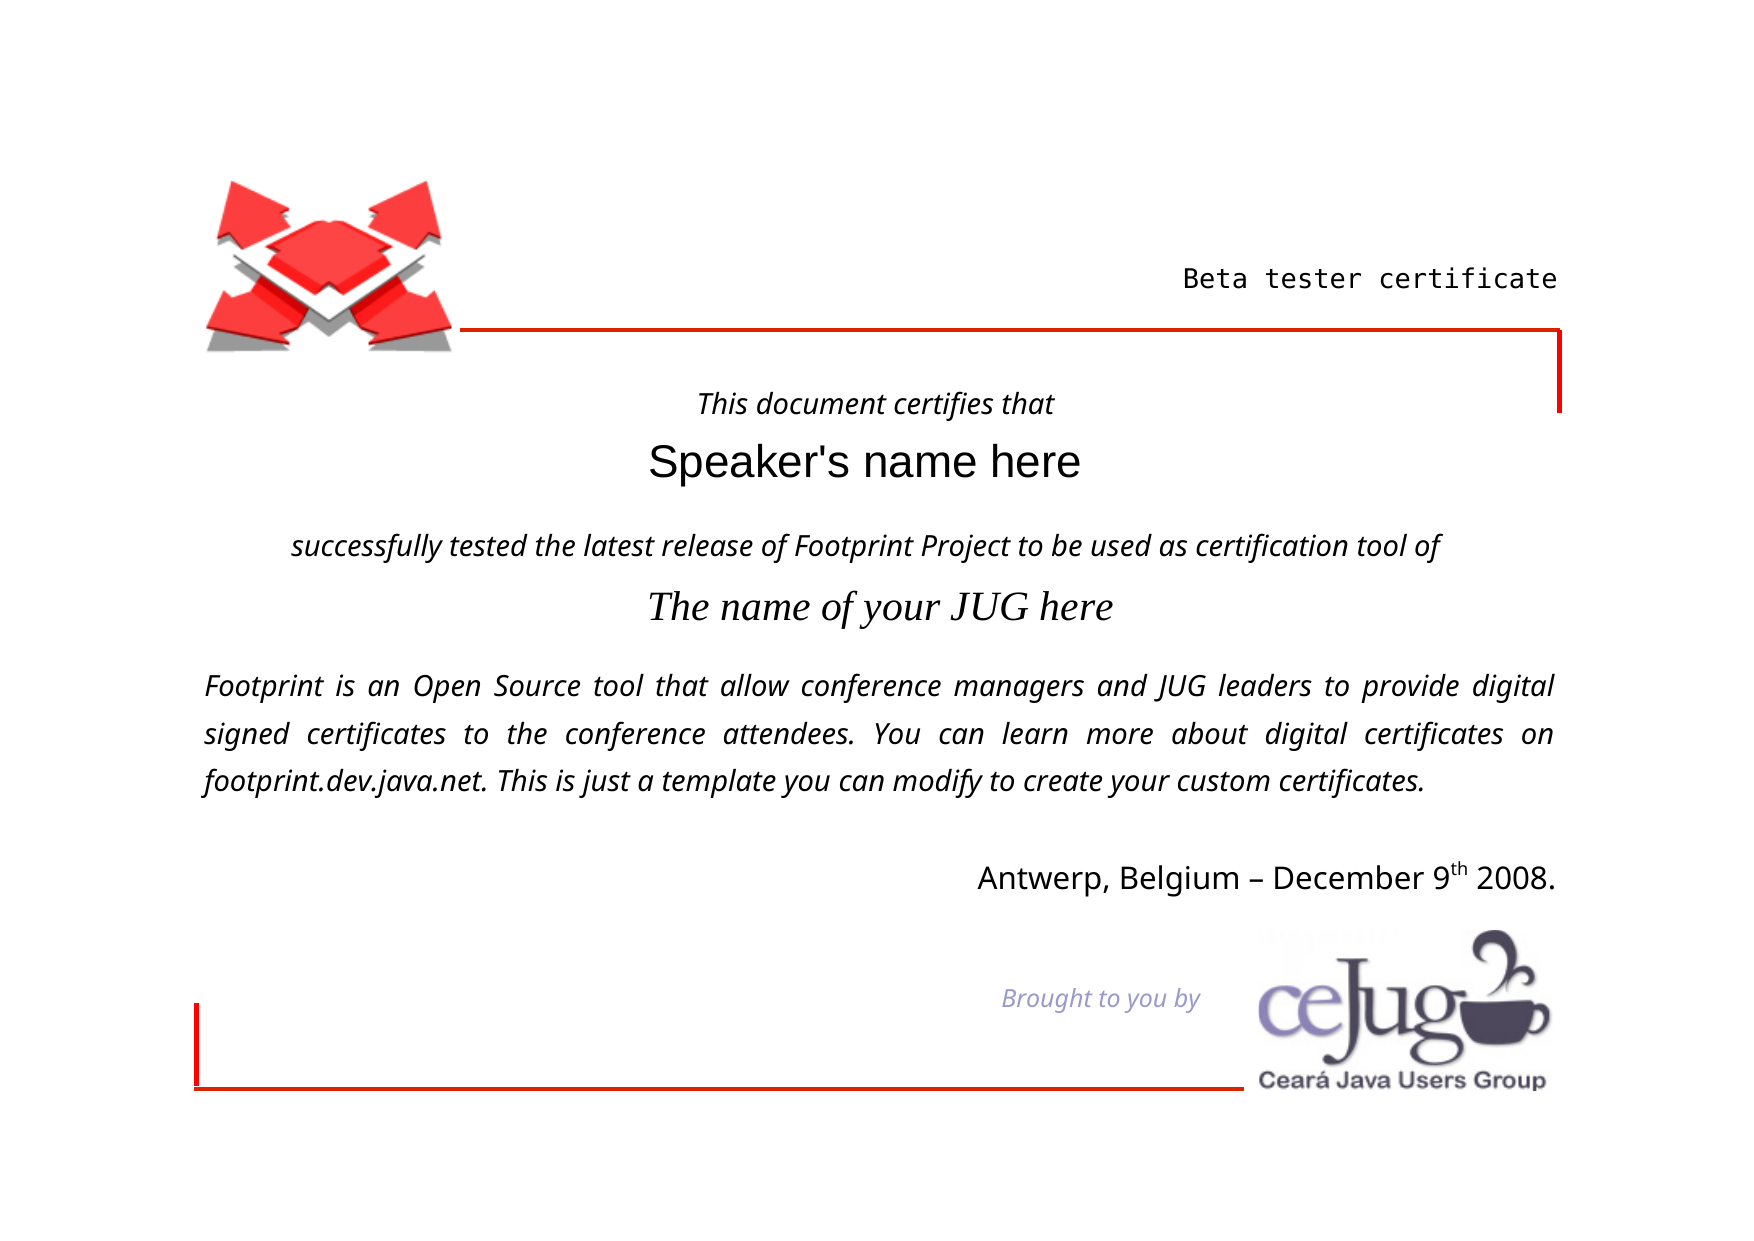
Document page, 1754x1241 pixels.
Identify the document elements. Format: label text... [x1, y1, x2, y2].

text successfully tested the latest release of Footprint Project to be used as certification tool of [193, 525, 1542, 564]
picture [1258, 930, 1556, 1091]
text Beta tester certificate [455, 263, 1558, 295]
text This document certifies that [118, 383, 1636, 423]
text Brought to you by [118, 981, 1208, 1015]
text Antwerp, Belgium – December 9th 2008. [0, 856, 1556, 898]
picture [205, 180, 455, 356]
text [118, 263, 205, 295]
text Footprint is an Open Source tool that allow conference managers and JUG leaders to provide digital signed certificates to the conference attendees. You can learn more about digital certificates on footprint.dev.java.net. This is just a template you can modify to create your custom certificates. [204, 666, 1559, 800]
